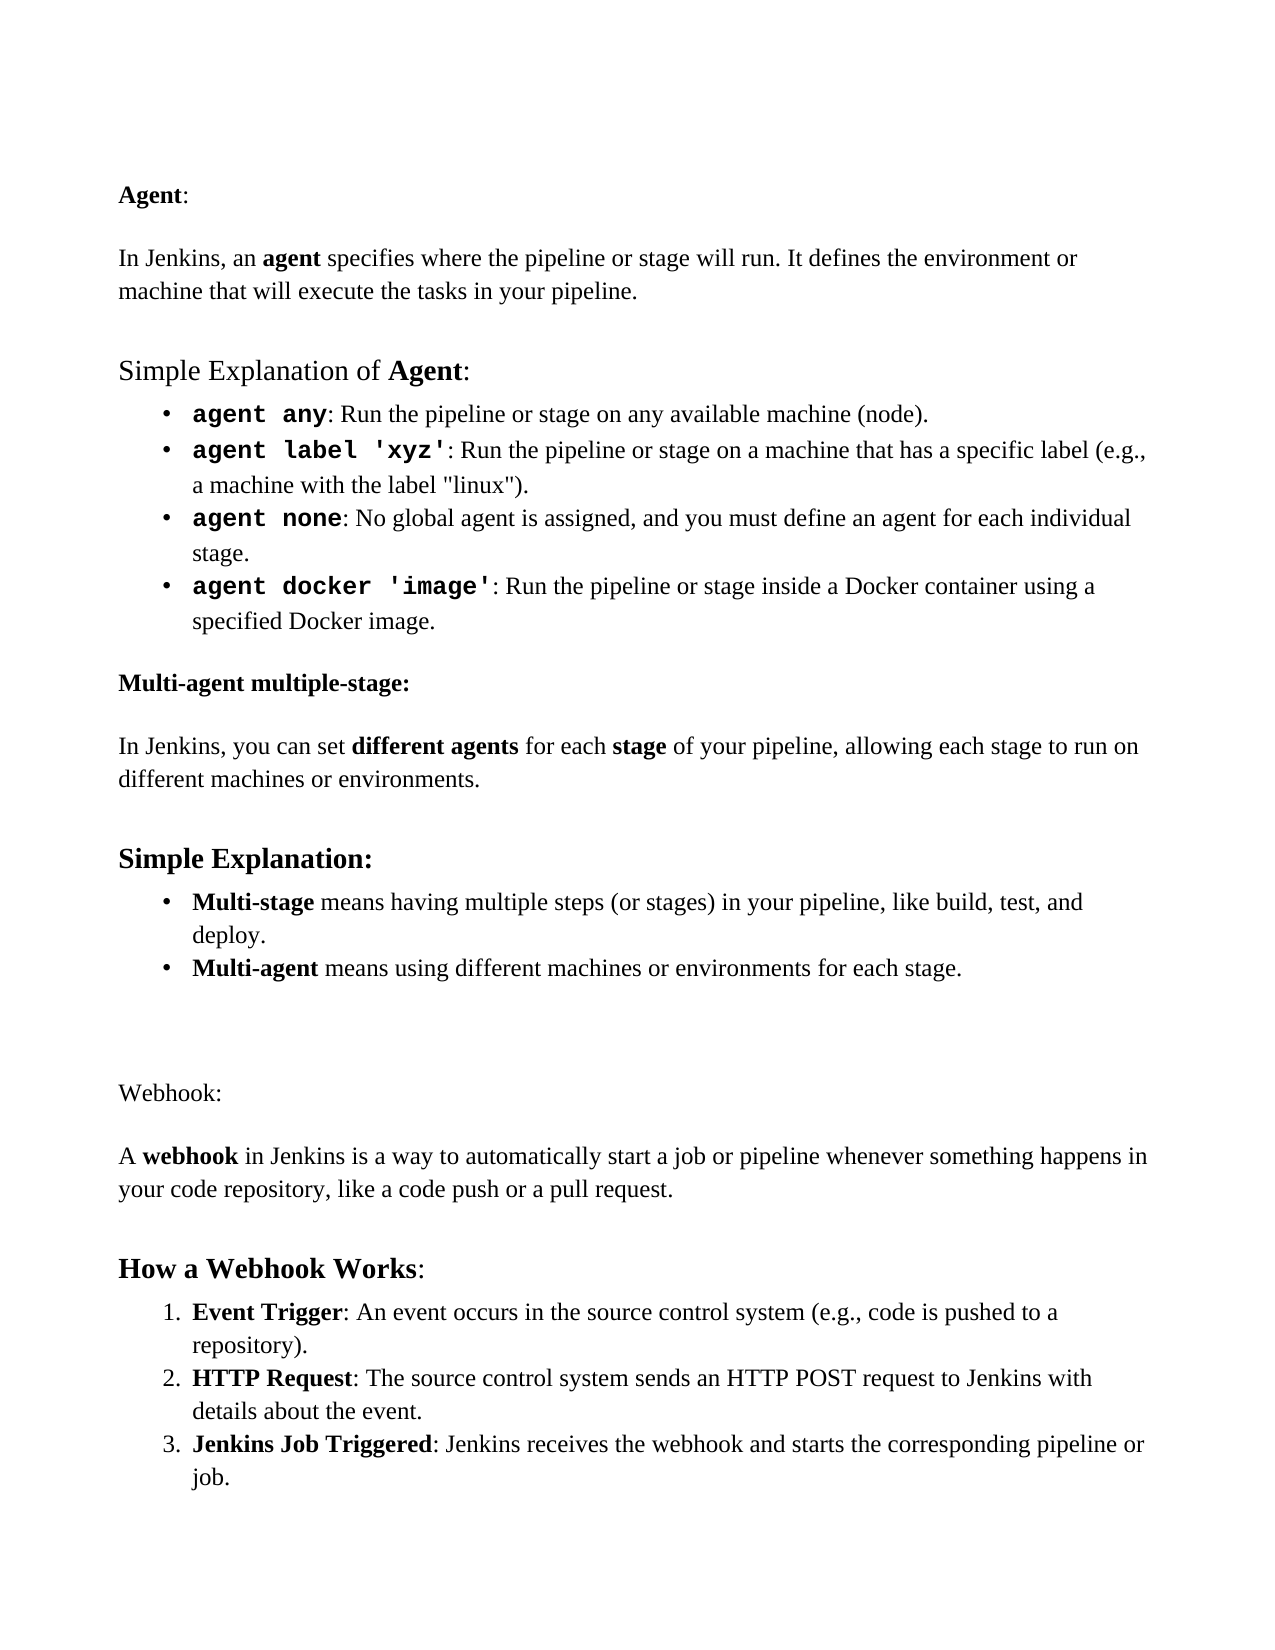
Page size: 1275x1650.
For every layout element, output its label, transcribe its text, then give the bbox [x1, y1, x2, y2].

text In Jenkins, an agent specifies where the pipeline or stage will run. It defines the environment or machine that will execute the tasks in your pipeline. [118, 243, 1157, 305]
text A webhook in Jenkins is a way to automatically start a job or pipeline whenever something happens in your code repository, like a code push or a pull request. [118, 1141, 1157, 1202]
text Multi-agent multiple-stage: [118, 668, 1157, 697]
list Event Trigger: An event occurs in the source control system (e.g., code is pushed to a repository). [162, 1297, 1157, 1359]
list Multi-stage means having multiple steps (or stages) in your pipeline, like build, test, and deploy. [162, 887, 1157, 949]
list agent any: Run the pipeline or stage on any available machine (node). [162, 399, 1157, 430]
text Agent: [118, 181, 1157, 209]
list agent label 'xyz': Run the pipeline or stage on a machine that has a specific label (e.g., a machine with the label "linux"). [162, 435, 1157, 498]
subtitle Simple Explanation of Agent: [118, 353, 1157, 387]
text Webhook: [118, 1078, 1157, 1107]
list agent none: No global agent is assigned, and you must define an agent for each individual stage. [162, 503, 1157, 567]
text In Jenkins, you can set different agents for each stage of your pipeline, allowing each stage to run on different machines or environments. [118, 731, 1157, 793]
subtitle How a Webhook Works: [118, 1251, 1157, 1284]
list Multi-agent means using different machines or environments for each stage. [162, 953, 1157, 982]
subtitle Simple Explanation: [118, 841, 1157, 875]
list agent docker 'image': Run the pipeline or stage inside a Docker container using a specified Docker image. [162, 571, 1157, 635]
list HTTP Request: The source control system sends an HTTP POST request to Jenkins with details about the event. [162, 1363, 1157, 1425]
list Jenkins Job Triggered: Jenkins receives the webhook and starts the corresponding pipeline or job. [162, 1429, 1157, 1491]
